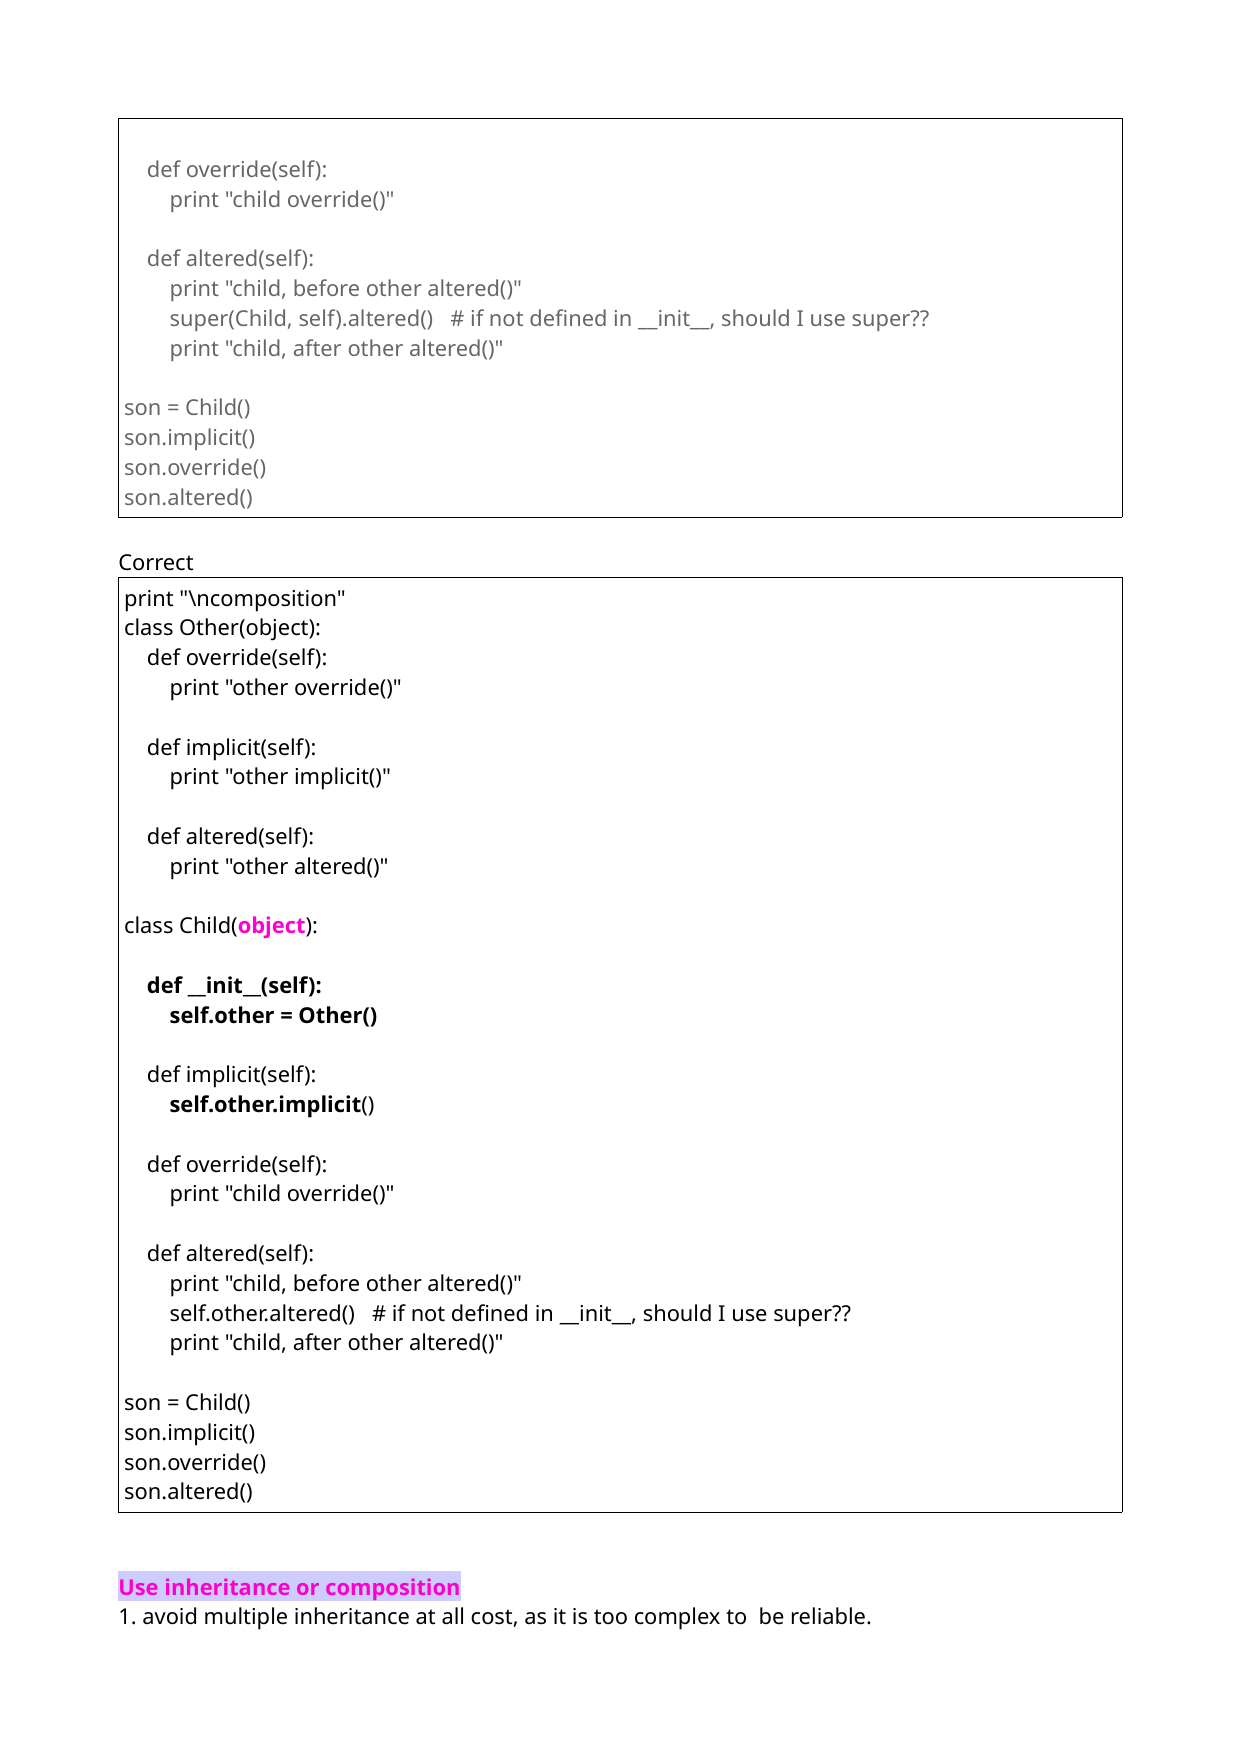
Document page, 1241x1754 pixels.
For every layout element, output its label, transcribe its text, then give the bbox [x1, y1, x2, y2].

text Correct [118, 547, 1122, 577]
table_header print "\ncomposition" class Other(object): def override(self): print "other override()" def implicit(self): print "other implicit()" def altered(self): print "other altered()" class Child(object): def __init__(self): self.other = Other() def implicit(self): self.other.implicit() def override(self): print "child override()" def altered(self): print "child, before other altered()" self.other.altered() # if not defined in __init__, should I use super?? print "child, after other altered()" son = Child() son.implicit() son.override() son.altered() [119, 578, 1122, 1512]
table_header def override(self): print "child override()" def altered(self): print "child, before other altered()" super(Child, self).altered() # if not defined in __init__, should I use super?? print "child, after other altered()" son = Child() son.implicit() son.override() son.altered() [119, 119, 1122, 517]
text Use inheritance or composition [118, 1571, 1122, 1601]
text 1. avoid multiple inheritance at all cost, as it is too complex to be reliable. [118, 1601, 1122, 1631]
